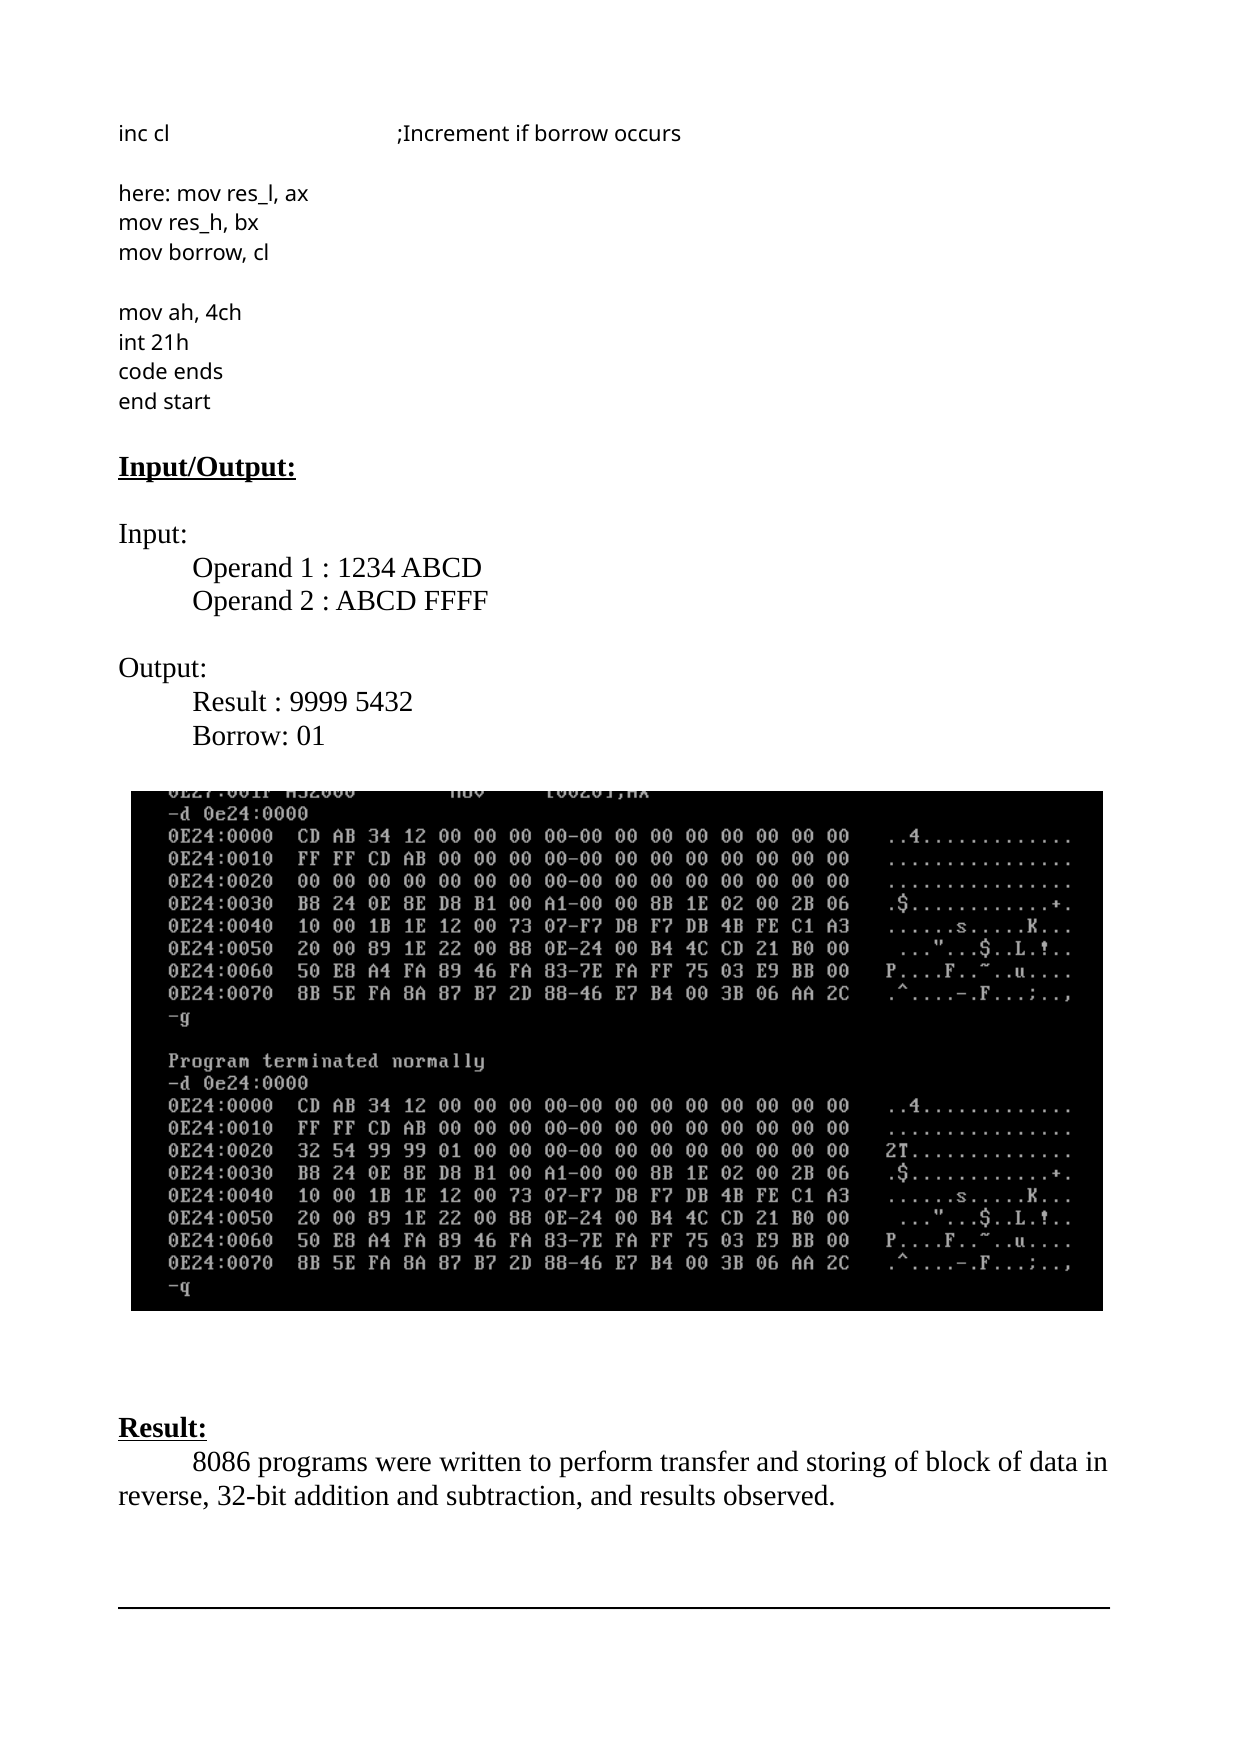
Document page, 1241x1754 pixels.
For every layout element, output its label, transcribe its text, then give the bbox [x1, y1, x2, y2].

text Input/Output: [118, 449, 1122, 483]
text Operand 1 : 1234 ABCD [118, 550, 1122, 583]
text mov res_h, bx [118, 207, 1122, 237]
picture [131, 791, 1103, 1311]
text Operand 2 : ABCD FFFF [118, 583, 1122, 617]
text mov ah, 4ch [118, 297, 1122, 326]
text ____________________________________________________________________ [118, 1578, 1122, 1612]
text mov borrow, cl [118, 237, 1122, 267]
text inc cl ;Increment if borrow occurs [118, 118, 1122, 148]
text end start [118, 386, 1122, 416]
text int 21h [118, 326, 1122, 356]
text Output: [118, 651, 1122, 684]
text Result : 9999 5432 [118, 684, 1122, 718]
text Input: [118, 516, 1122, 550]
text Result: [118, 1411, 1122, 1444]
text 8086 programs were written to perform transfer and storing of block of data in reverse, 32-bit addition and subtraction, and results observed. [118, 1444, 1122, 1511]
text code ends [118, 356, 1122, 386]
text Borrow: 01 [118, 718, 1122, 751]
text here: mov res_l, ax [118, 178, 1122, 207]
